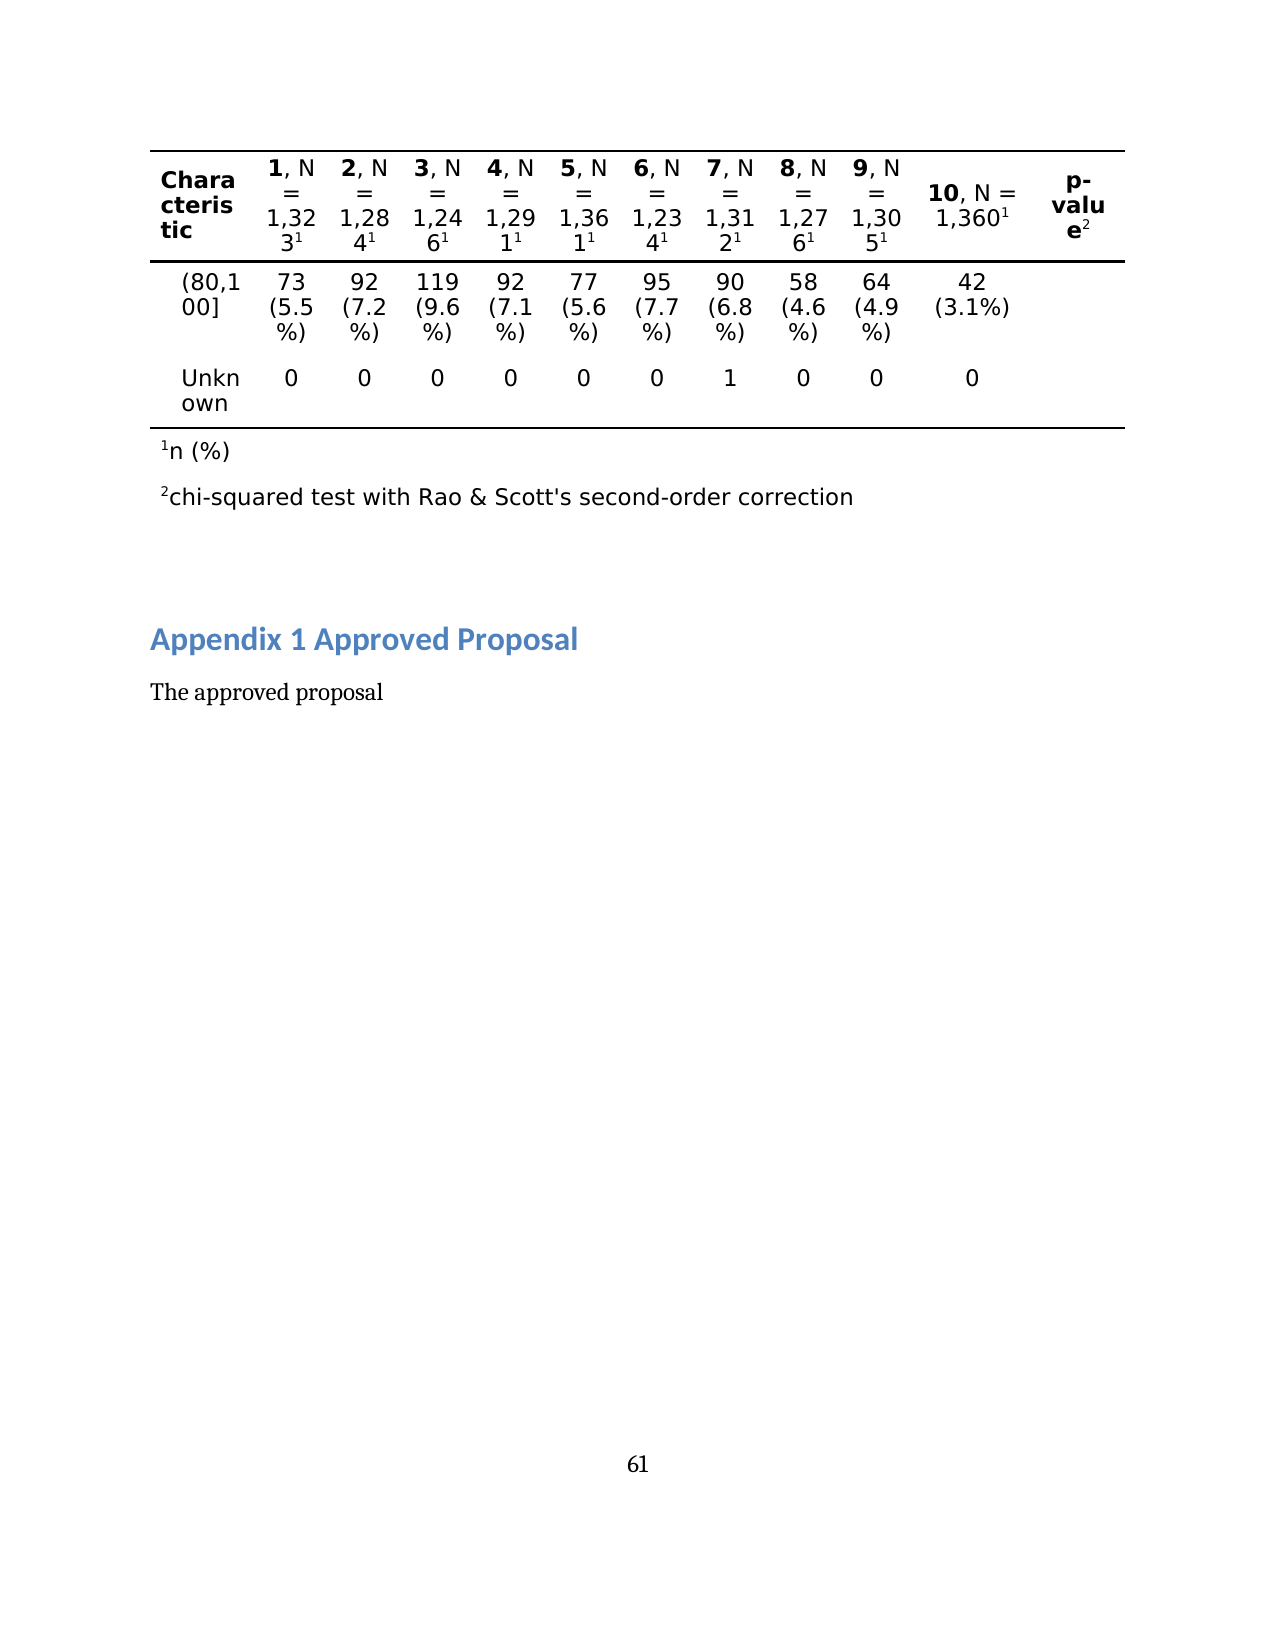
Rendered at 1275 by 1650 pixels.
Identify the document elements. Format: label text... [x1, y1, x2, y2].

table_cell 58 (4.6%) [767, 263, 840, 356]
table_cell 0 [767, 356, 840, 427]
table_cell 1n (%) [150, 429, 1125, 475]
table_cell 77 (5.6%) [547, 263, 620, 356]
table_cell Unknown [150, 356, 254, 427]
table_header p-value2 [1032, 152, 1125, 260]
table_cell 119 (9.6%) [401, 263, 474, 356]
table_header 6, N = 1,2341 [620, 152, 693, 260]
table_cell 2chi-squared test with Rao & Scott's second-order correction [150, 475, 1125, 521]
table_header 1, N = 1,3231 [255, 152, 328, 260]
table_cell 0 [328, 356, 401, 427]
table_cell 0 [401, 356, 474, 427]
table_cell 95 (7.7%) [620, 263, 693, 356]
table_cell 0 [255, 356, 328, 427]
table_cell 0 [913, 356, 1032, 427]
table_header Characteristic [150, 152, 254, 260]
table_header 4, N = 1,2911 [474, 152, 547, 260]
table_cell 1 [694, 356, 767, 427]
text The approved proposal [150, 678, 1125, 707]
table_header 9, N = 1,3051 [840, 152, 913, 260]
table_cell 0 [547, 356, 620, 427]
table_cell 0 [840, 356, 913, 427]
table_header 10, N = 1,3601 [913, 152, 1032, 260]
table_cell 42 (3.1%) [913, 263, 1032, 356]
table_cell 73 (5.5%) [255, 263, 328, 356]
table_header 2, N = 1,2841 [328, 152, 401, 260]
table_cell 92 (7.2%) [328, 263, 401, 356]
table_cell 64 (4.9%) [840, 263, 913, 356]
table_cell 0 [474, 356, 547, 427]
table_cell [1032, 263, 1125, 356]
table_cell 0 [620, 356, 693, 427]
table_header 7, N = 1,3121 [694, 152, 767, 260]
table_cell 90 (6.8%) [694, 263, 767, 356]
table_header 8, N = 1,2761 [767, 152, 840, 260]
table_header 5, N = 1,3611 [547, 152, 620, 260]
table_header 3, N = 1,2461 [401, 152, 474, 260]
table_cell (80,100] [150, 263, 254, 356]
table_cell [1032, 356, 1125, 427]
subtitle Appendix 1 Approved Proposal [150, 618, 1125, 659]
table_cell 92 (7.1%) [474, 263, 547, 356]
